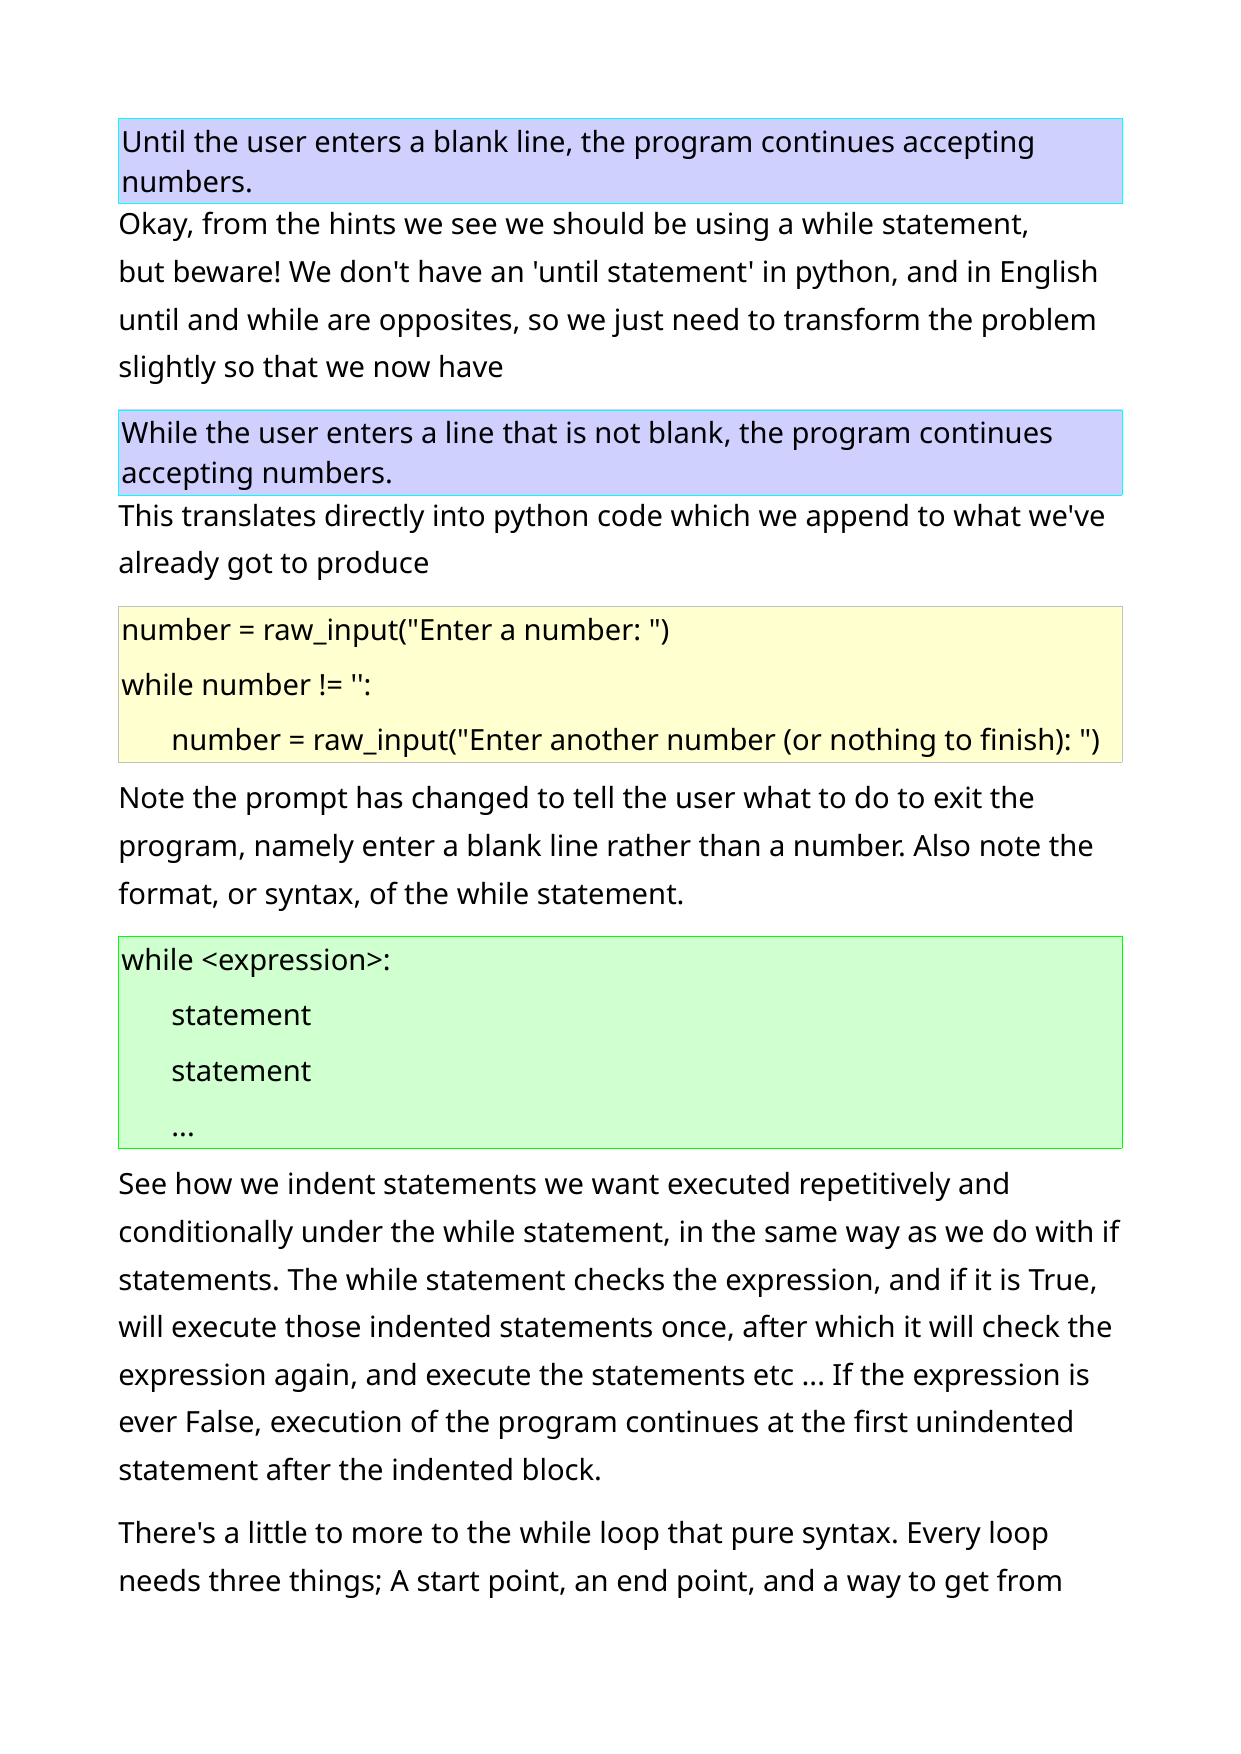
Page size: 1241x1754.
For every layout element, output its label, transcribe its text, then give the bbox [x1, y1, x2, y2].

text Note the prompt has changed to tell the user what to do to exit the program, namely enter a blank line rather than a number. Also note the format, or syntax, of the while statement. [118, 778, 1122, 913]
text number = raw_input("Enter a number: ") [119, 607, 1122, 648]
text There's a little to more to the while loop that pure syntax. Every loop needs three things; A start point, an end point, and a way to get from [118, 1512, 1122, 1600]
text Until the user enters a blank line, the program continues accepting numbers. [119, 119, 1122, 203]
text statement [119, 992, 1122, 1034]
text number = raw_input("Enter another number (or nothing to finish): ") [119, 716, 1122, 762]
text While the user enters a line that is not blank, the program continues accepting numbers. [119, 411, 1122, 495]
text while <expression>: [119, 937, 1122, 979]
text statement [119, 1047, 1122, 1089]
text ... [119, 1102, 1122, 1148]
text while number != '': [119, 661, 1122, 704]
text See how we indent statements we want executed repetitively and conditionally under the while statement, in the same way as we do with if statements. The while statement checks the expression, and if it is True, will execute those indented statements once, after which it will check the expression again, and execute the statements etc ... If the expression is ever False, execution of the program continues at the first unindented statement after the indented block. [118, 1163, 1122, 1489]
text This translates directly into python code which we append to what we've already got to produce [118, 496, 1122, 582]
text Okay, from the hints we see we should be using a while statement, but beware! We don't have an 'until statement' in python, and in English until and while are opposites, so we just need to transform the problem slightly so that we now have [118, 204, 1122, 386]
